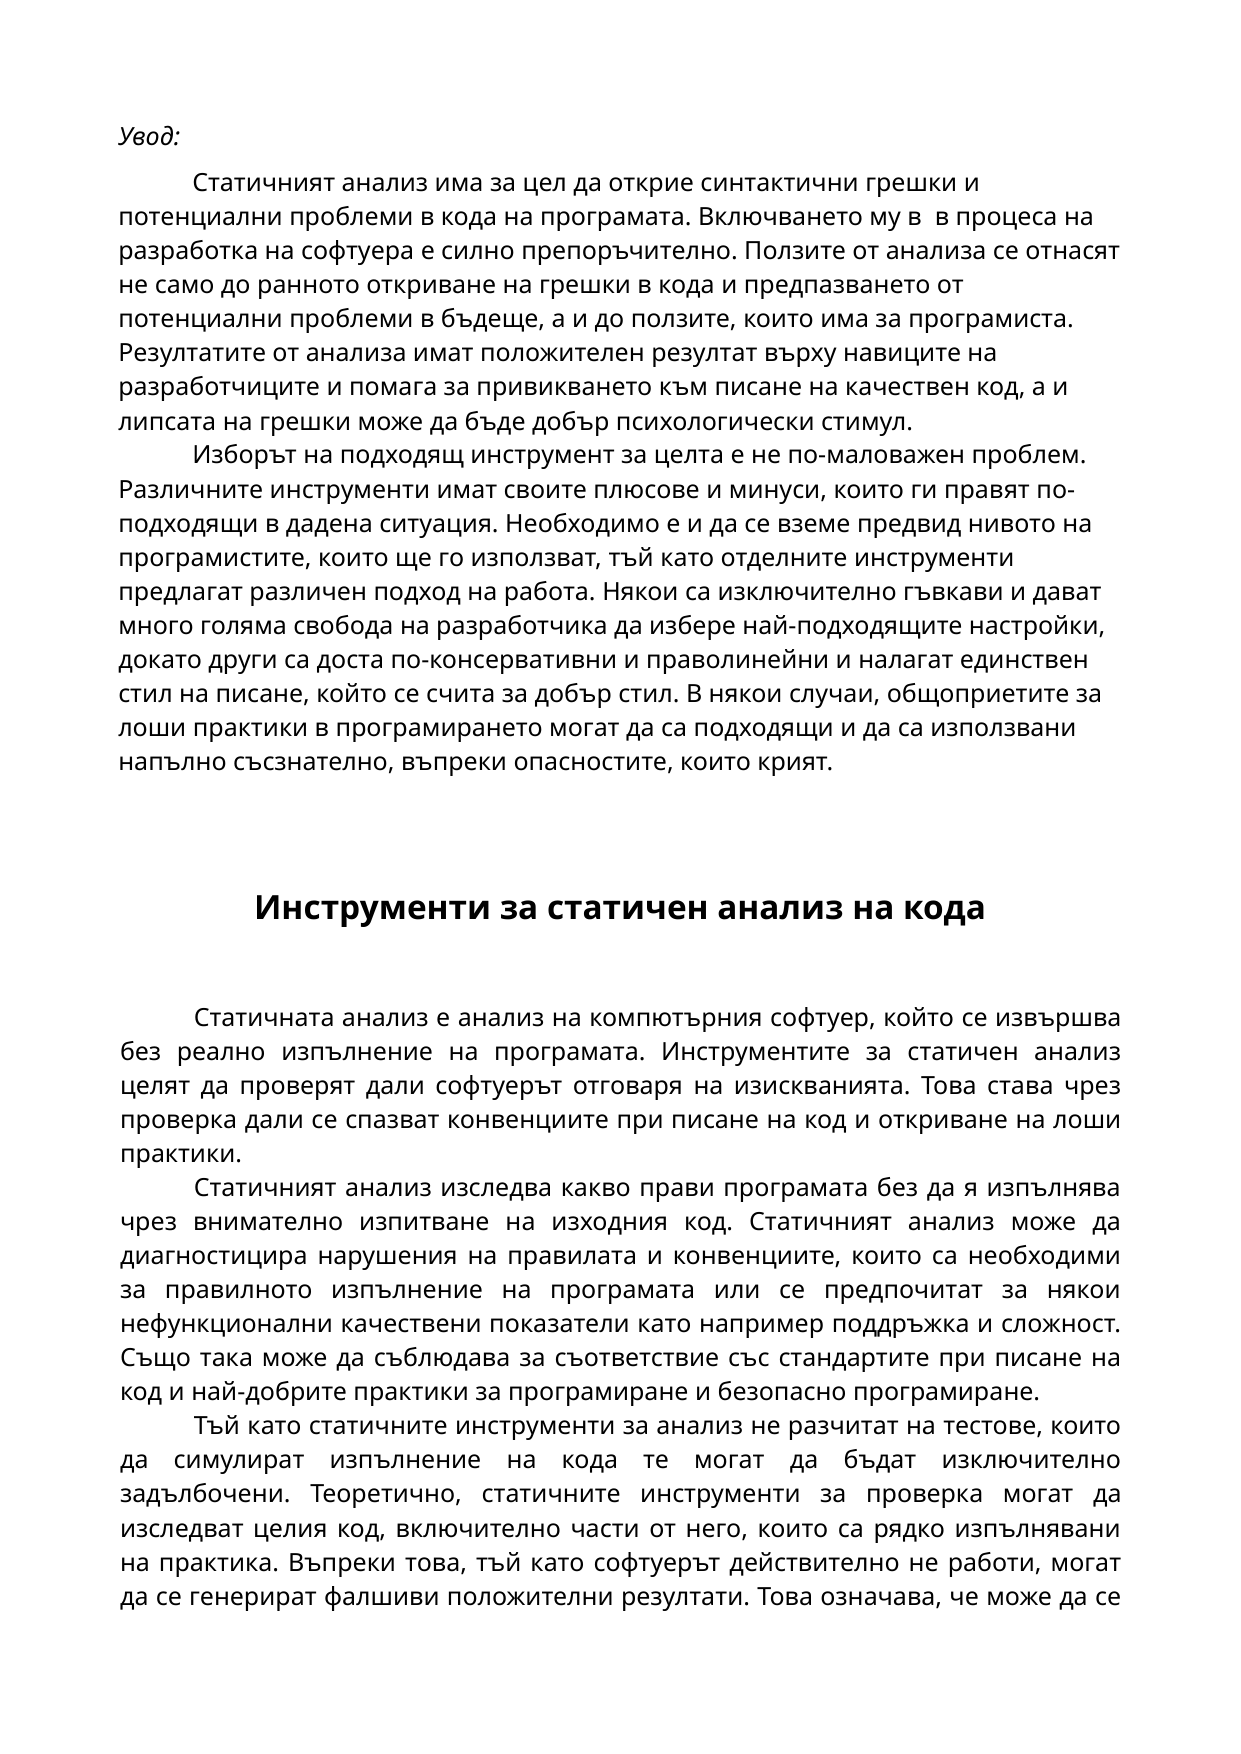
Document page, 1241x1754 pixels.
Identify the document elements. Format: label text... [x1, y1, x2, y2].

text Статичният анализ има за цел да открие синтактични грешки и потенциални проблеми в кода на програмата. Включването му в в процеса на разработка на софтуера е силно препоръчително. Ползите от анализа се отнасят не само до ранното откриване на грешки в кода и предпазването от потенциални проблеми в бъдеще, а и до ползите, които има за програмиста. Резултатите от анализа имат положителен резултат върху навиците на разработчиците и помага за привикването към писане на качествен код, а и липсата на грешки може да бъде добър психологически стимул. Изборът на подходящ инструмент за целта е не по-маловажен проблем. Различните инструменти имат своите плюсове и минуси, които ги правят по-подходящи в дадена ситуация. Необходимо е и да се вземе предвид нивото на програмистите, които ще го използват, тъй като отделните инструменти предлагат различен подход на работа. Някои са изключително гъвкави и дават много голяма свобода на разработчика да избере най-подходящите настройки, докато други са доста по-консервативни и праволинейни и налагат единствен стил на писане, който се счита за добър стил. В някои случаи, общоприетите за лоши практики в програмирането могат да са подходящи и да са използвани напълно съсзнателно, въпреки опасностите, които крият. [118, 165, 1122, 778]
text Инструменти за статичен анализ на кода [118, 883, 1122, 929]
text Статичният анализ изследва какво прави програмата без да я изпълнява чрез внимателно изпитване на изходния код. Статичният анализ може да диагностицира нарушения на правилата и конвенциите, които са необходими за правилното изпълнение на програмата или се предпочитат за някои нефункционални качествени показатели като например поддръжка и сложност. Също така може да съблюдава за съответствие със стандартите при писане на код и най-добрите практики за програмиране и безопасно програмиране. [120, 1169, 1122, 1408]
text Увод: [118, 118, 1122, 152]
text Статичната анализ е анализ на компютърния софтуер, който се извършва без реално изпълнение на програмата. Инструментите за статичен анализ целят да проверят дали софтуерът отговаря на изискванията. Това става чрез проверка дали се спазват конвенциите при писане на код и откриване на лоши практики. [120, 999, 1122, 1169]
text Тъй като статичните инструменти за анализ не разчитат на тестове, които да симулират изпълнение на кода те могат да бъдат изключително задълбочени. Теоретично, статичните инструменти за проверка могат да изследват целия код, включително части от него, които са рядко изпълнявани на практика. Въпреки това, тъй като софтуерът действително не работи, могат да се генерират фалшиви положителни резултати. Това означава, че може да се [120, 1408, 1122, 1612]
